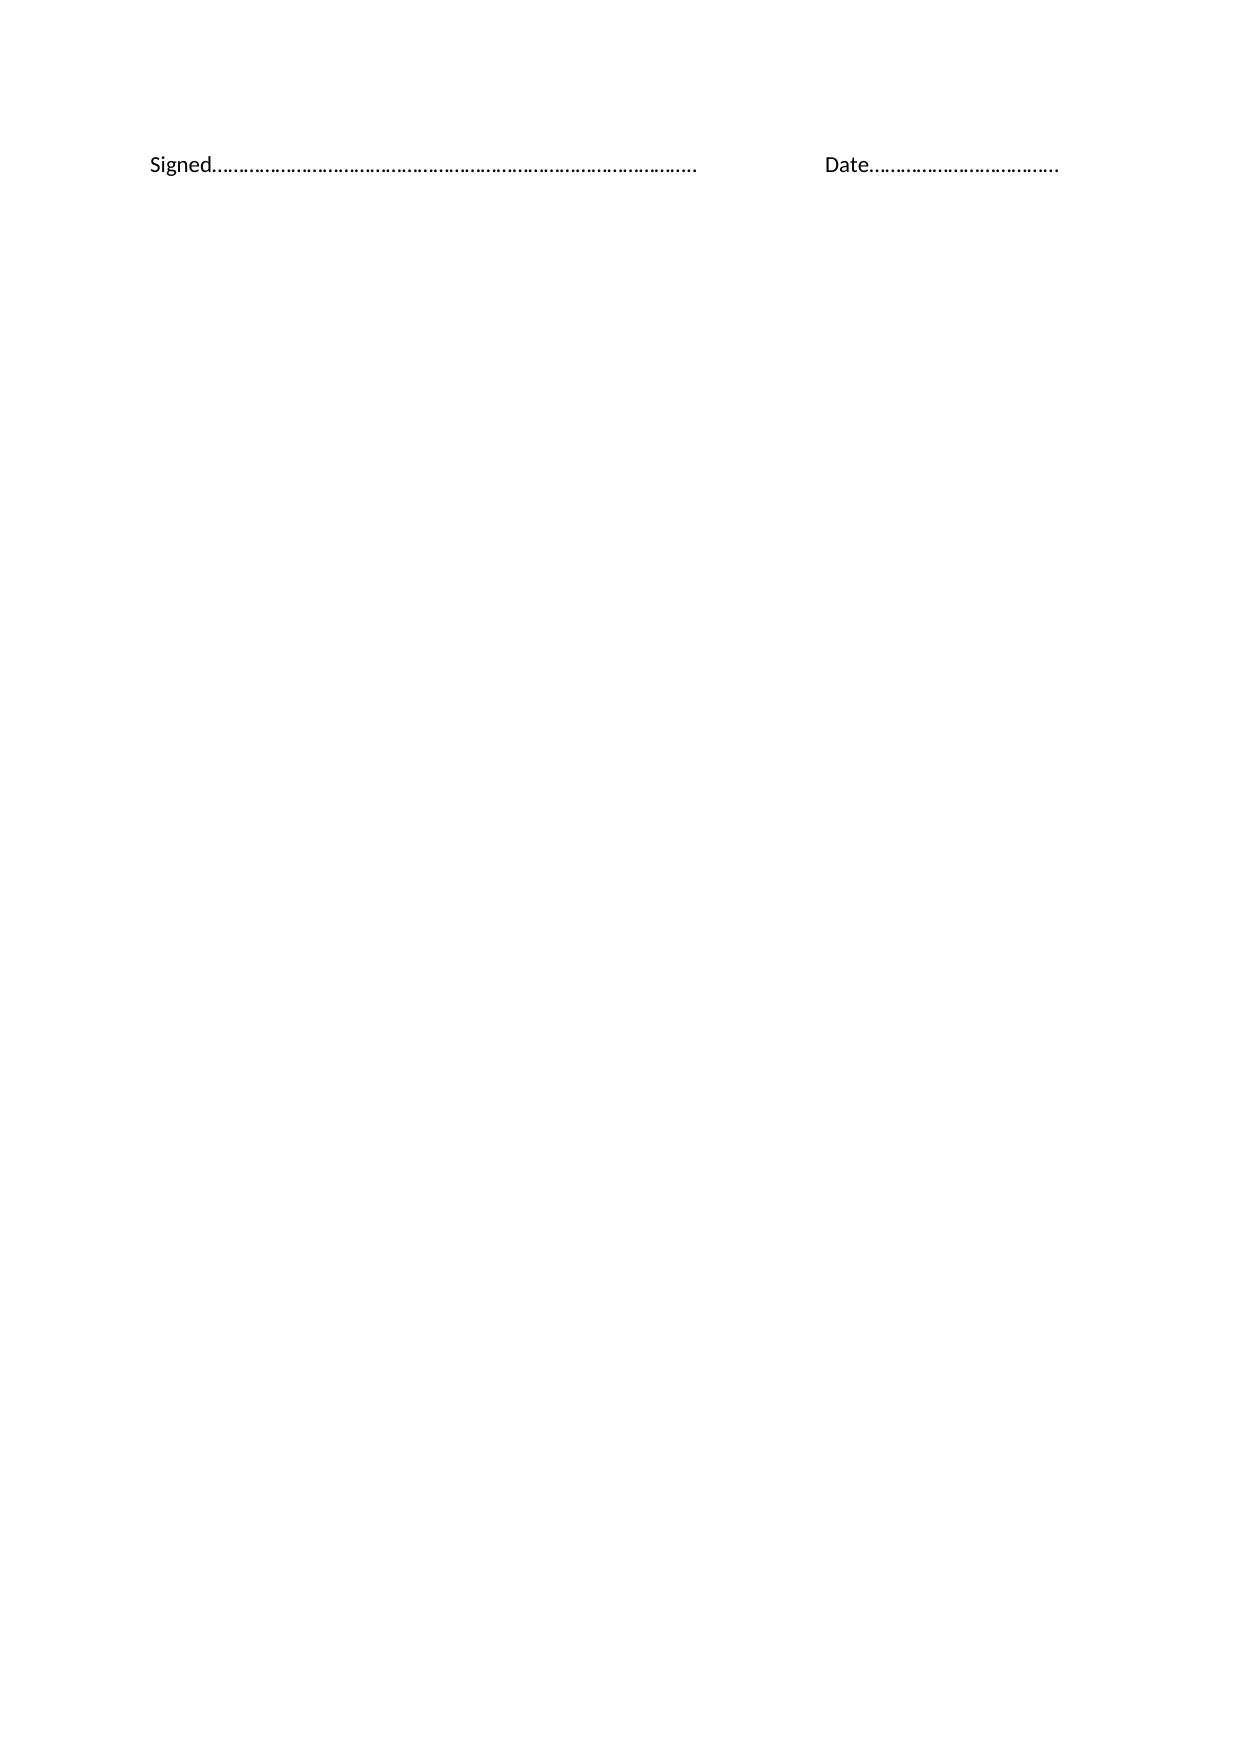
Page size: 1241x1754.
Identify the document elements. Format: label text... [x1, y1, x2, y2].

text Signed……………………………………………………………………………….. Date……………………………… [150, 150, 1090, 178]
